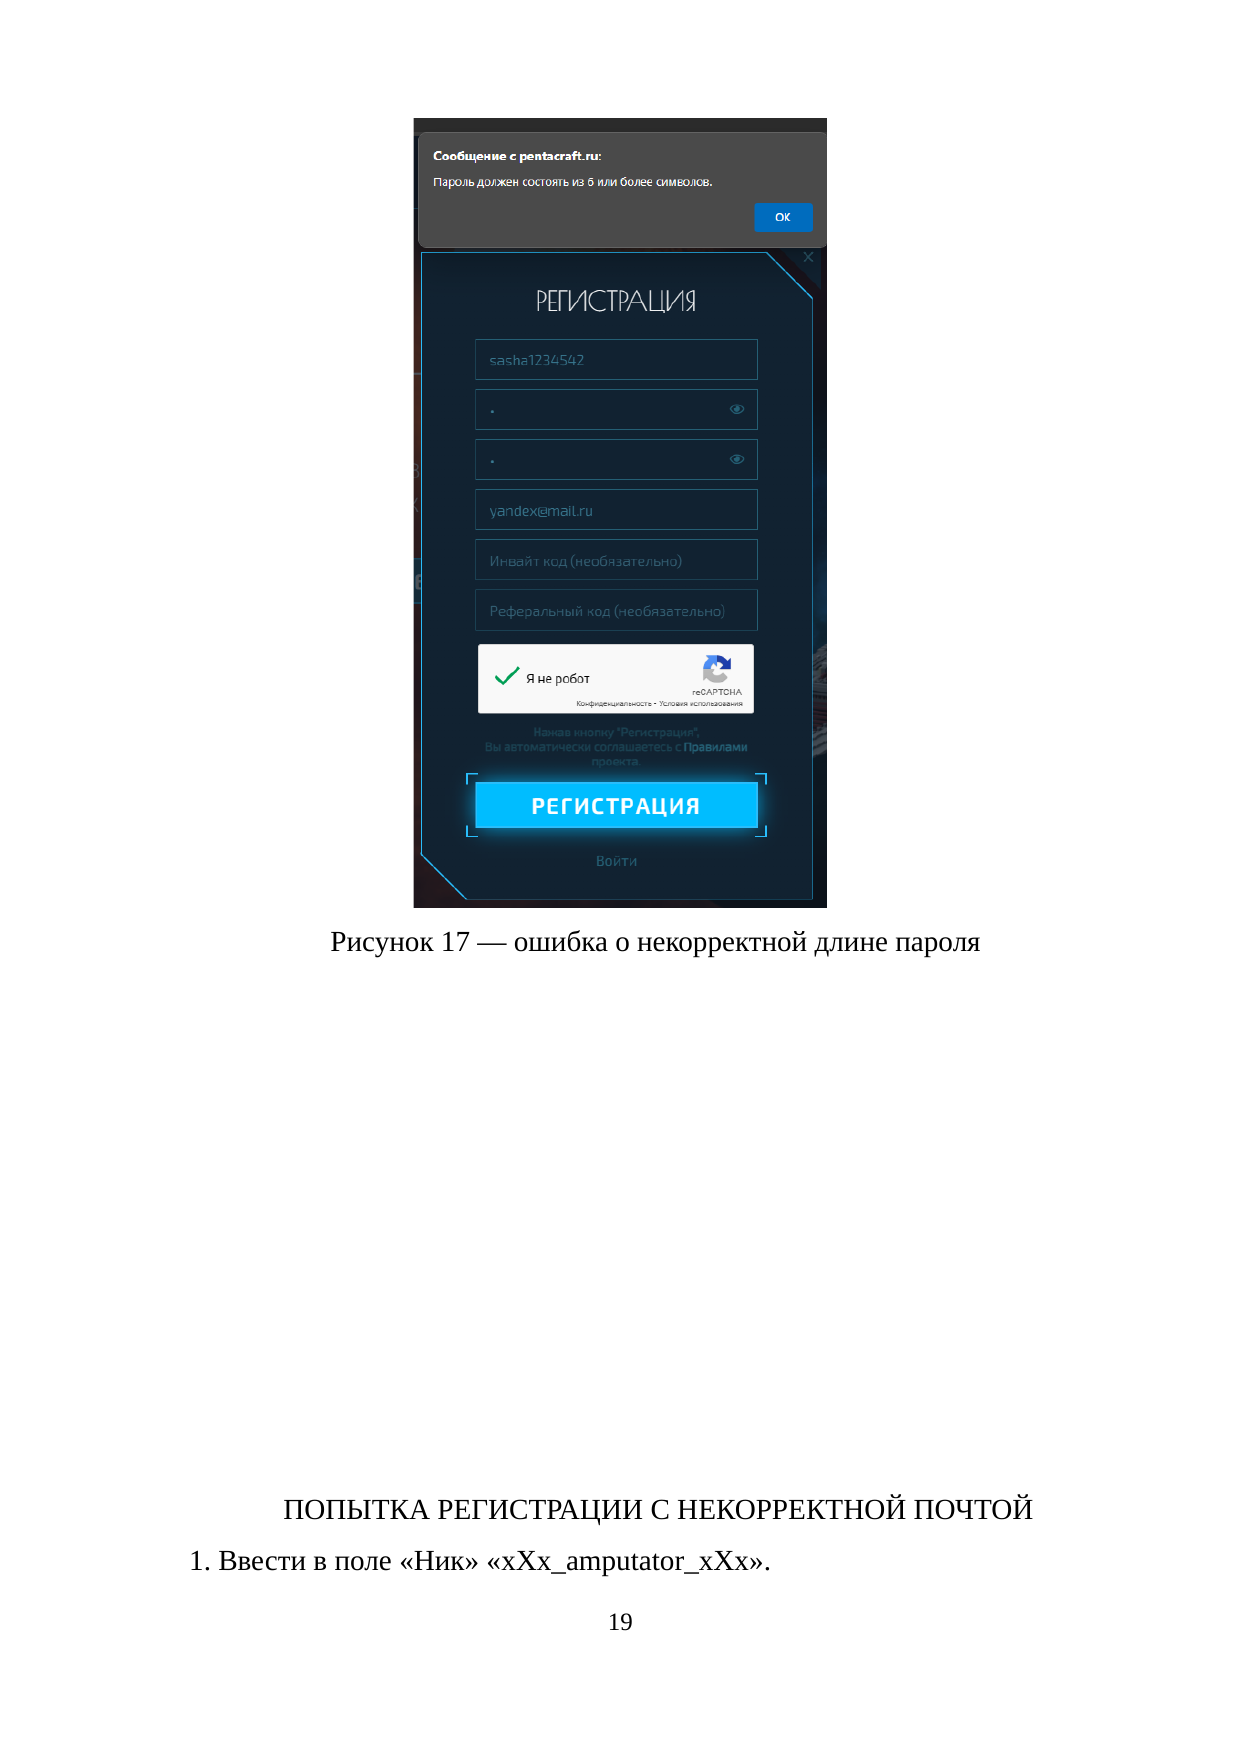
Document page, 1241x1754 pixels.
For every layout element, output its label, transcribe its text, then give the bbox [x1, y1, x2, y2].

list Рисунок 17 — ошибка о некорректной длине пароля [118, 118, 1122, 958]
picture [413, 118, 827, 908]
list 1. Ввести в поле «Ник» «xXx_amputator_xXx». [118, 1543, 1122, 1576]
list ПОПЫТКА РЕГИСТРАЦИИ С НЕКОРРЕКТНОЙ ПОЧТОЙ [118, 1492, 1122, 1526]
